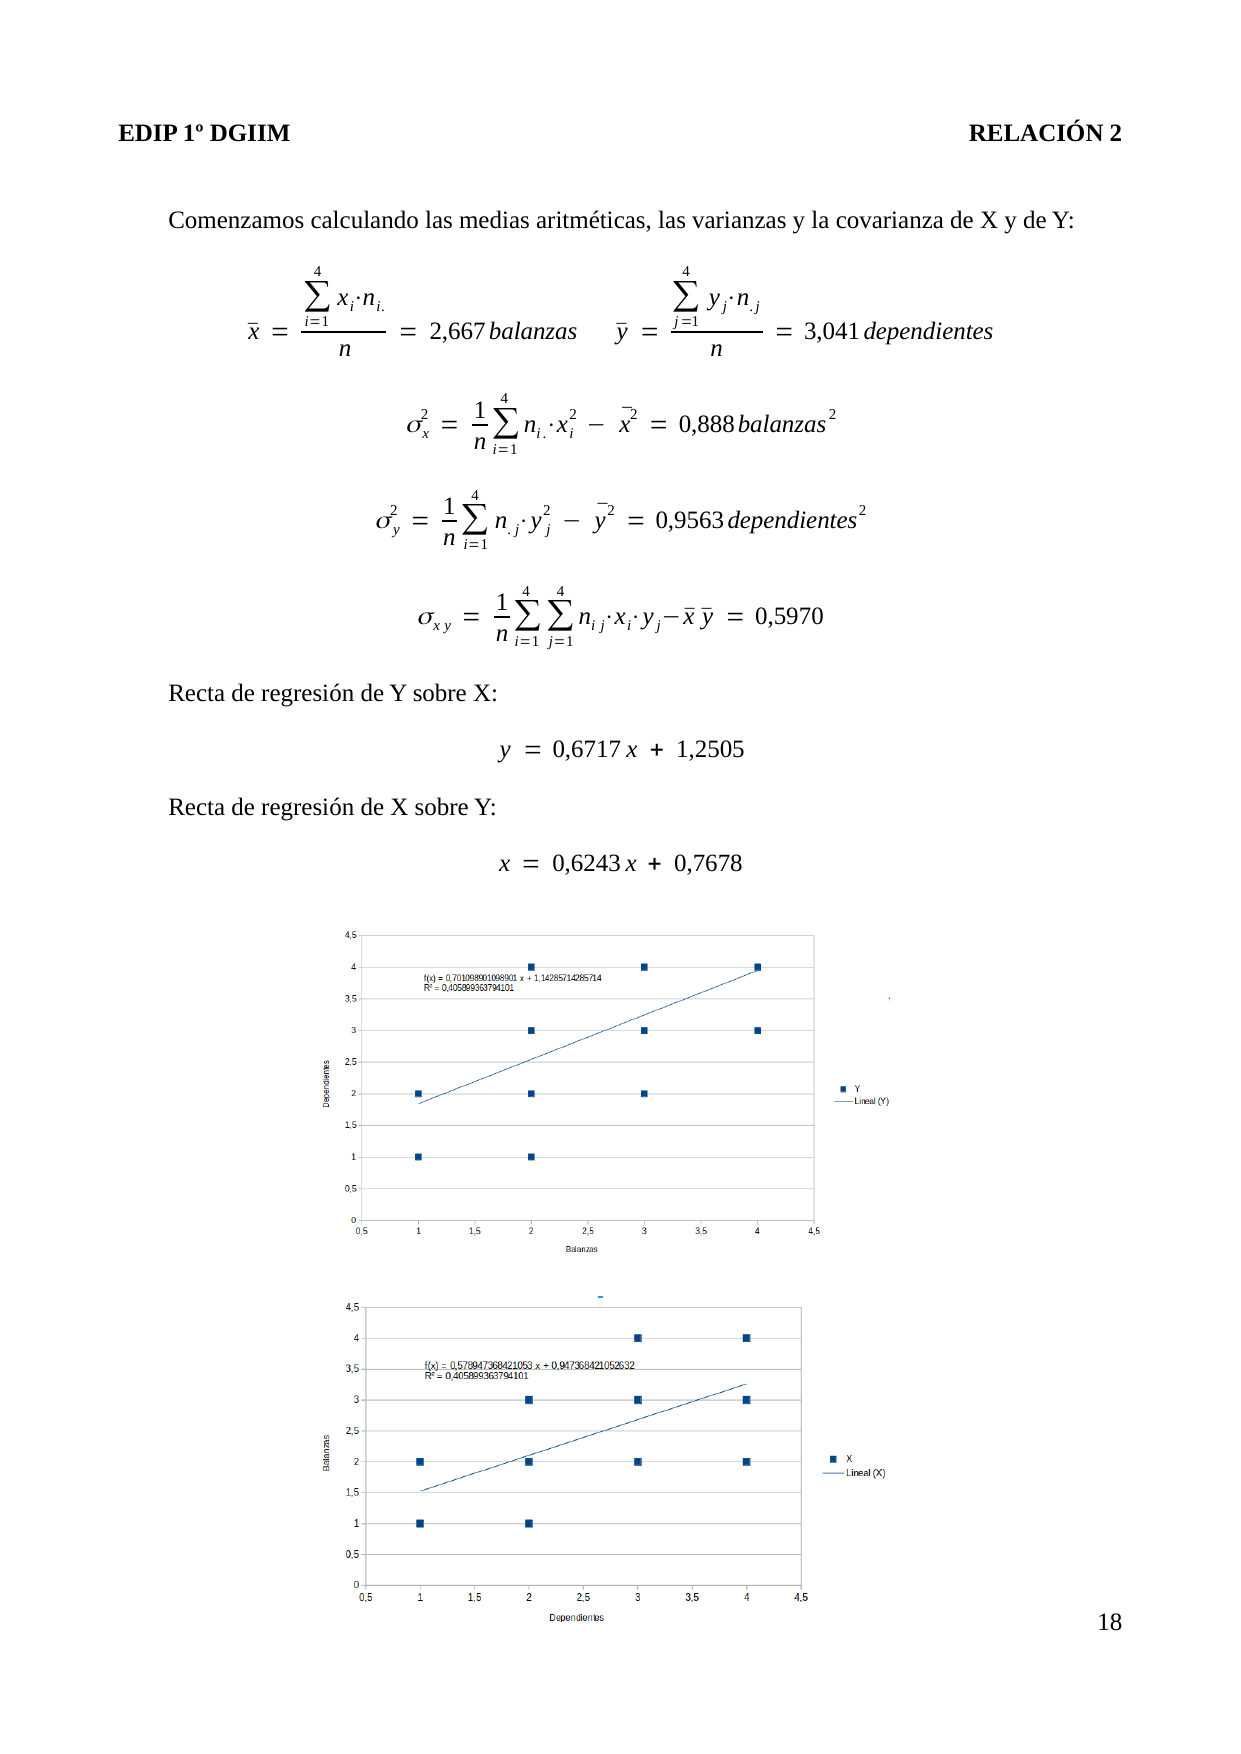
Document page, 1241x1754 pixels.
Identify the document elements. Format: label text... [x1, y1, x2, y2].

text Recta de regresión de Y sobre X: [118, 678, 1122, 707]
picture [313, 927, 890, 1255]
picture [309, 1296, 885, 1627]
text Comenzamos calculando las medias aritméticas, las varianzas y la covarianza de X y de Y: [118, 205, 1122, 234]
text Recta de regresión de X sobre Y: [118, 792, 1122, 821]
